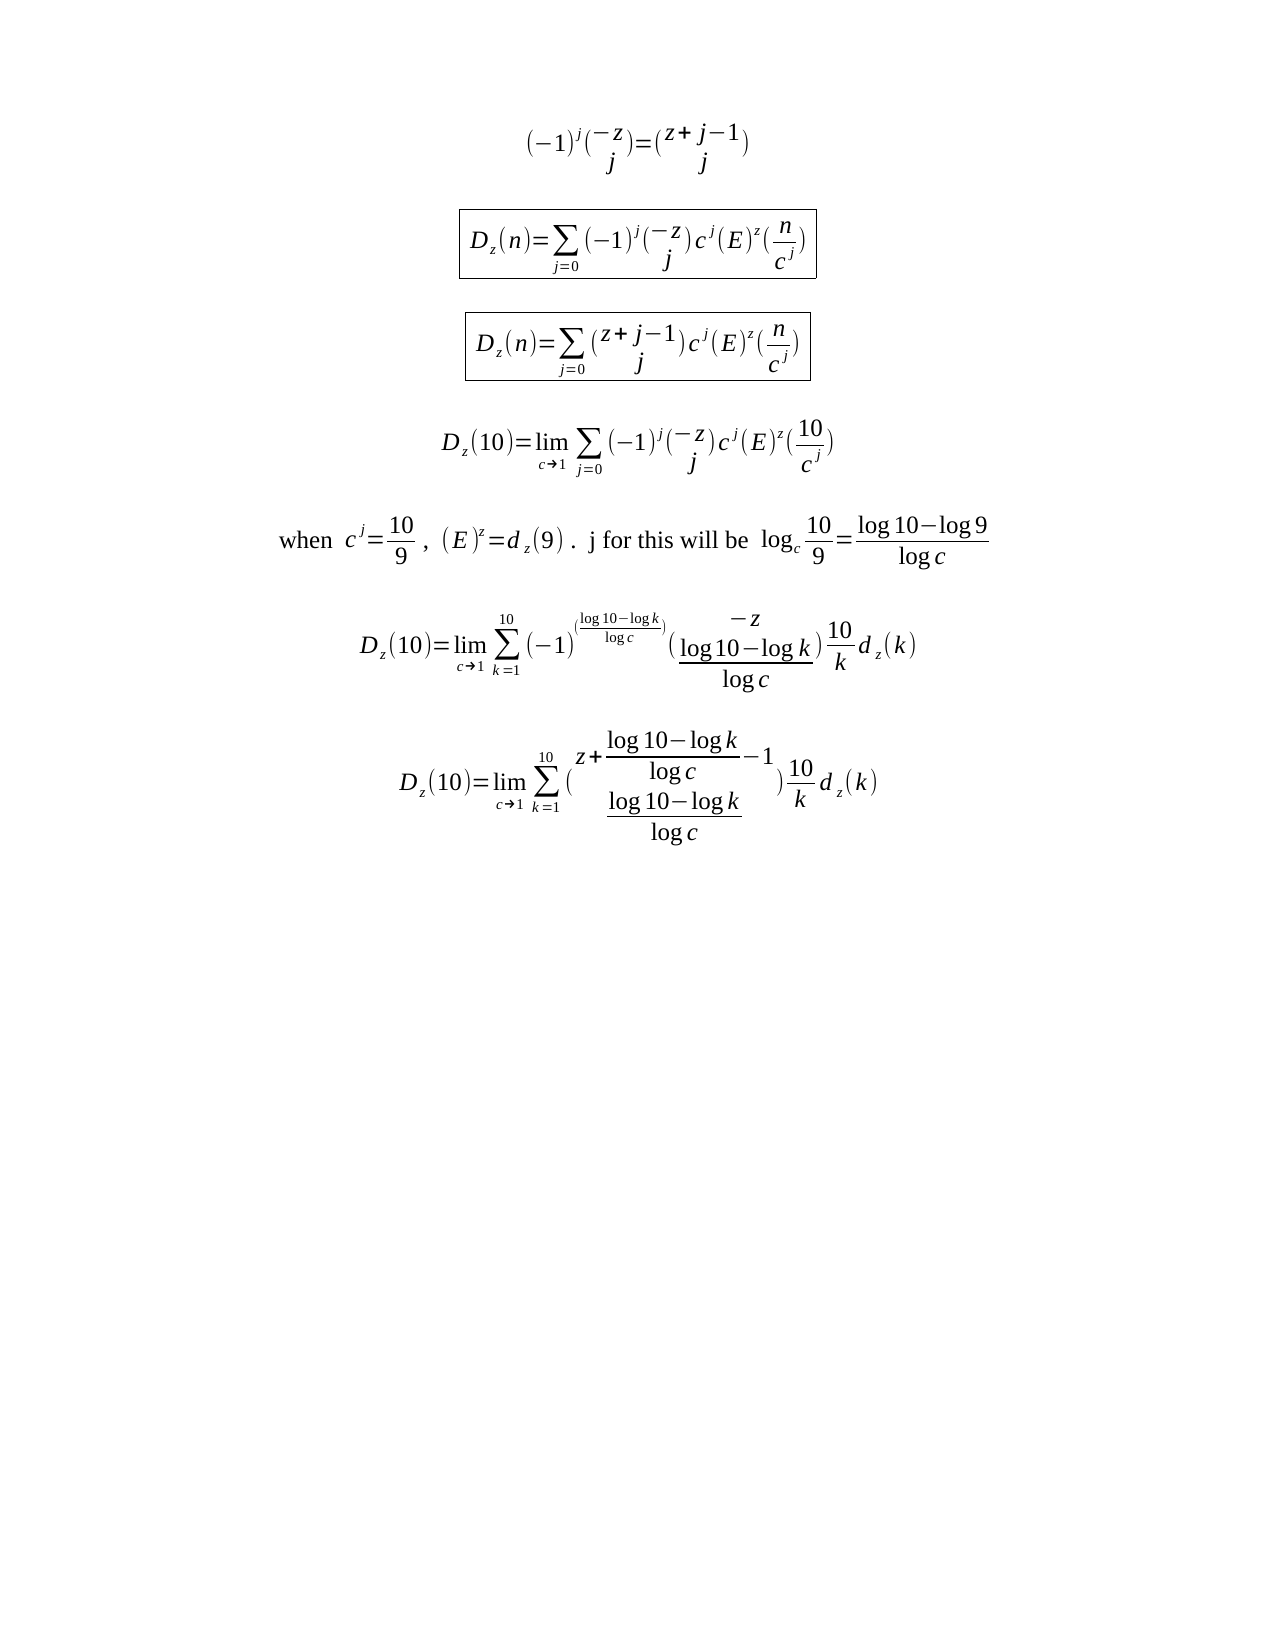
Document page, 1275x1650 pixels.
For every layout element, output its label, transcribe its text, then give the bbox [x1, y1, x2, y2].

text when , . j for this will be [118, 511, 1157, 570]
